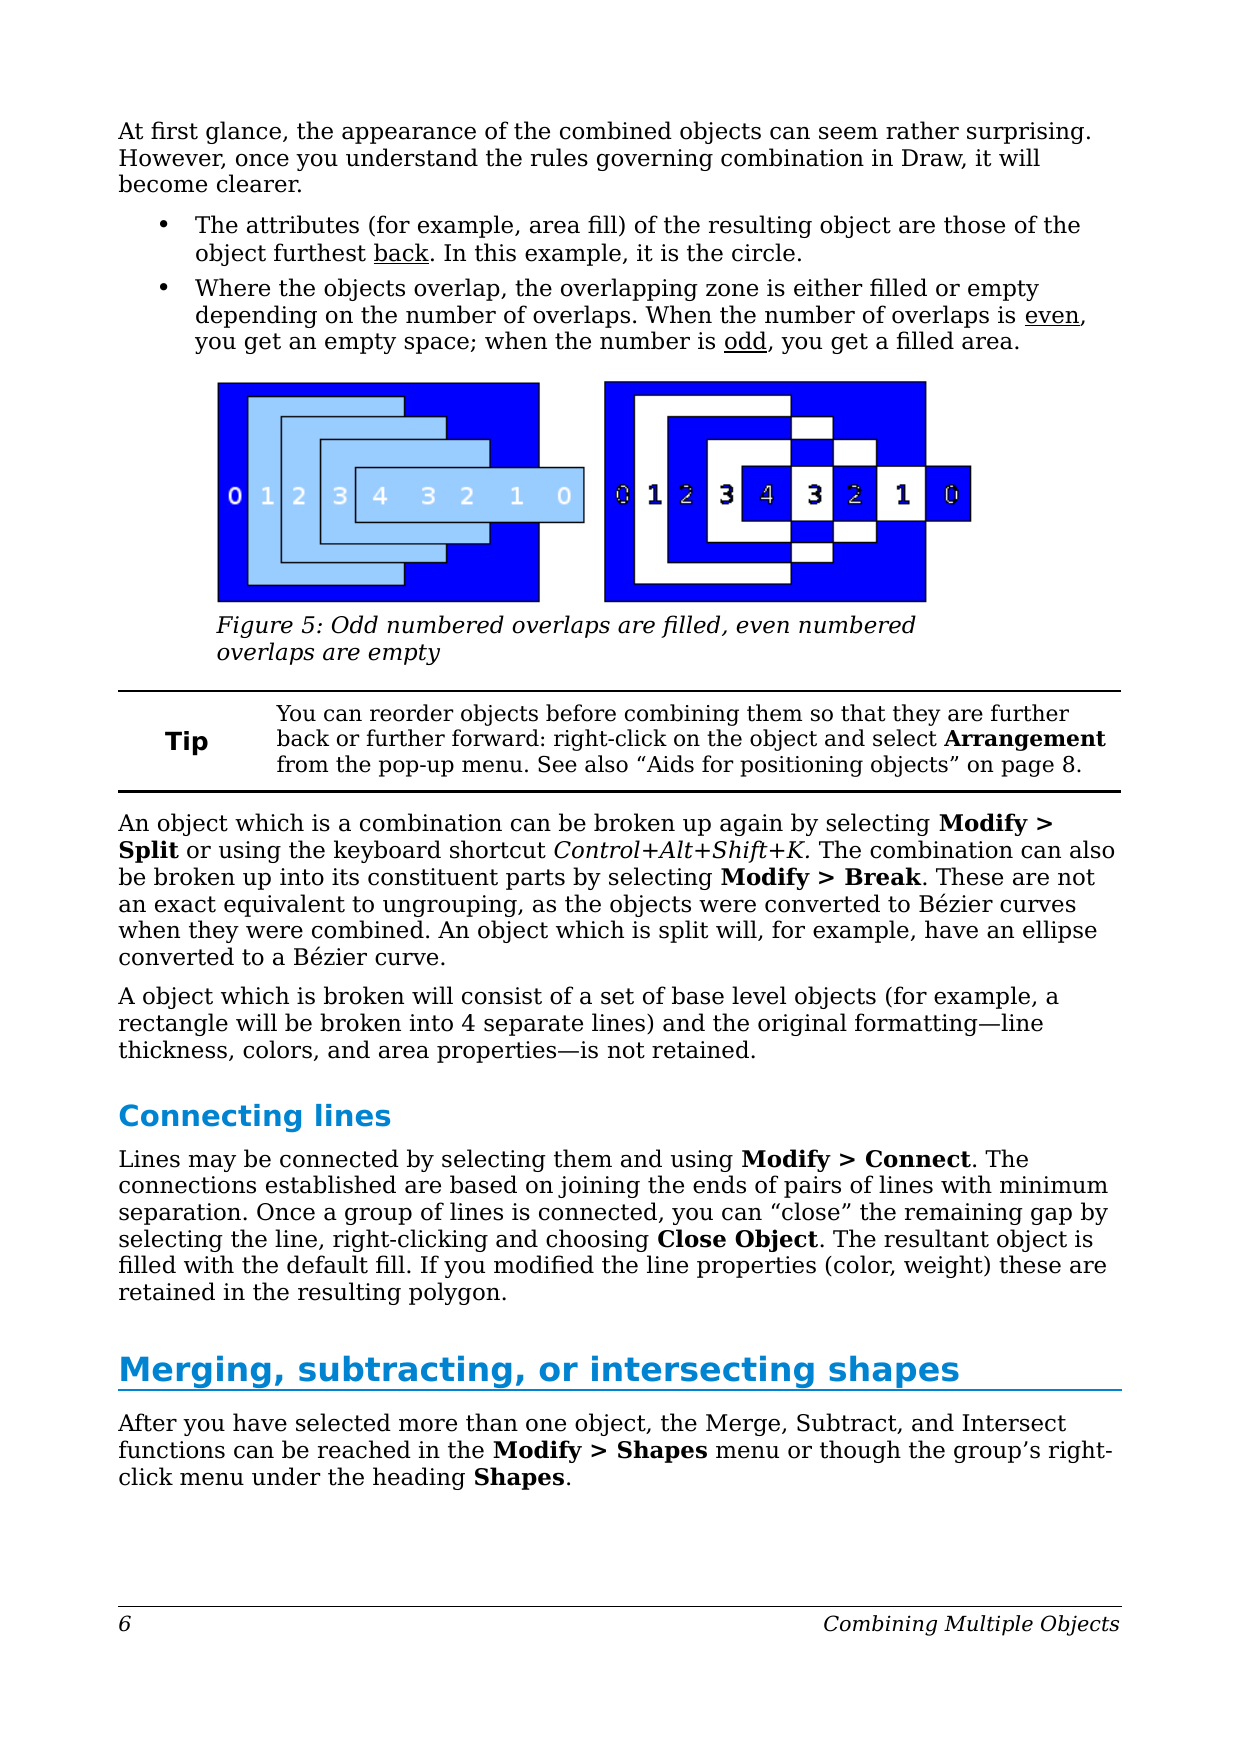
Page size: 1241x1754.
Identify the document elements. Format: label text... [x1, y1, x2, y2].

subtitle Merging, subtracting, or intersecting shapes [118, 1350, 1122, 1389]
text An object which is a combination can be broken up again by selecting Modify > Split or using the keyboard shortcut Control+Alt+Shift+K. The combination can also be broken up into its constituent parts by selecting Modify > Break. These are not an exact equivalent to ungrouping, as the objects were converted to Bézier curves when they were combined. An object which is split will, for example, have an ellipse converted to a Bézier curve. [118, 810, 1122, 971]
list Where the objects overlap, the overlapping zone is either filled or empty depending on the number of overlaps. When the number of overlaps is even, you get an empty space; when the number is odd, you get a filled area. [156, 273, 1122, 355]
text A object which is broken will consist of a set of base level objects (for example, a rectangle will be broken into 4 separate lines) and the original formatting—line thickness, colors, and area properties—is not retained. [118, 983, 1122, 1063]
table_header You can reorder objects before combining them so that they are further back or further forward: right-click on the object and select Arrangement from the pop-up menu. See also “Aids for positioning objects” on page 8. [255, 692, 1121, 790]
text After you have selected more than one object, the Merge, Subtract, and Intersect functions can be reached in the Modify > Shapes menu or though the group’s right-click menu under the heading Shapes. [118, 1410, 1122, 1491]
picture [215, 380, 977, 613]
list The attributes (for example, area fill) of the resulting object are those of the object furthest back. In this example, it is the circle. [156, 211, 1122, 266]
text Figure 5: Odd numbered overlaps are filled, even numbered overlaps are empty [216, 380, 986, 666]
text At first glance, the appearance of the combined objects can seem rather surprising. However, once you understand the rules governing combination in Draw, it will become clearer. [118, 118, 1122, 198]
subtitle Connecting lines [118, 1099, 1122, 1133]
text Lines may be connected by selecting them and using Modify > Connect. The connections established are based on joining the ends of pairs of lines with minimum separation. Once a group of lines is connected, you can “close” the remaining gap by selecting the line, right-clicking and choosing Close Object. The resultant object is filled with the default fill. If you modified the line properties (color, weight) these are retained in the resulting polygon. [118, 1145, 1122, 1306]
table_header Tip [118, 692, 255, 790]
